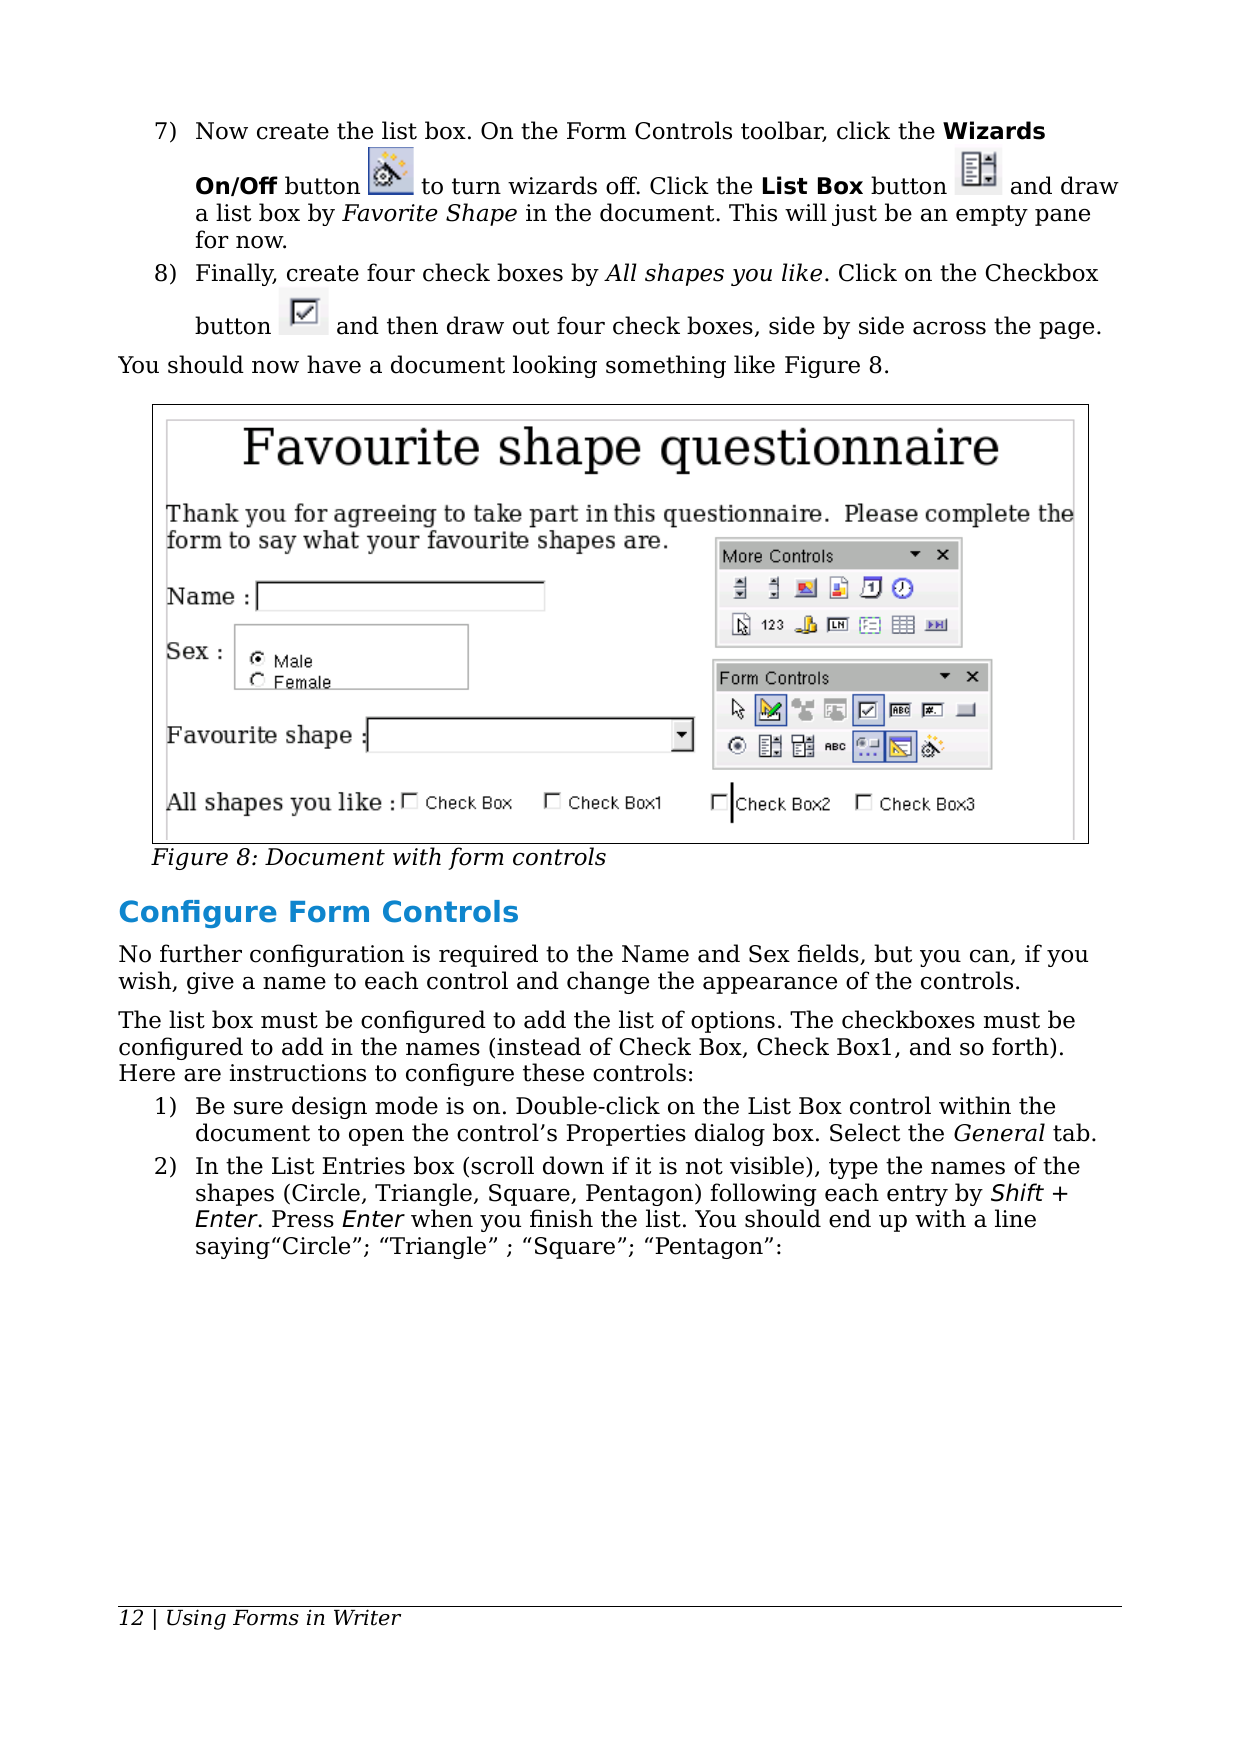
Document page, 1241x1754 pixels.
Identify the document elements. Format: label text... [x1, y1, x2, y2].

list Be sure design mode is on. Double-click on the List Box control within the document to open the control’s Properties dialog box. Select the General tab. [177, 1093, 1122, 1147]
list Now create the list box. On the Form Controls toolbar, click the Wizards On/Off button to turn wizards off. Click the List Box button and draw a list box by Favorite Shape in the document. This will just be an empty pane for now. [177, 118, 1122, 253]
text No further configuration is required to the Name and Sex fields, but you can, if you wish, give a name to each control and change the appearance of the controls. [118, 941, 1122, 994]
list Finally, create four check boxes by All shapes you like. Click on the Checkbox button and then draw out four check boxes, side by side across the page. [177, 260, 1122, 340]
text You should now have a document looking something like Figure 8. [118, 352, 1122, 379]
picture [278, 286, 329, 335]
picture [155, 407, 1085, 840]
list The list box must be configured to add the list of options. The checkboxes must be configured to add in the names (instead of Check Box, Check Box1, and so forth). Here are instructions to configure these controls: [118, 1007, 1122, 1087]
subtitle Configure Form Controls [118, 895, 1122, 929]
picture [368, 147, 414, 195]
picture [954, 144, 1003, 195]
text Figure 8: Document with form controls [152, 844, 1089, 871]
list In the List Entries box (scroll down if it is not visible), type the names of the shapes (Circle, Triangle, Square, Pentagon) following each entry by Shift + Enter. Press Enter when you finish the list. You should end up with a line saying“Circle”; “Triangle” ; “Square”; “Pentagon”: [177, 1153, 1122, 1260]
text [153, 405, 1088, 843]
